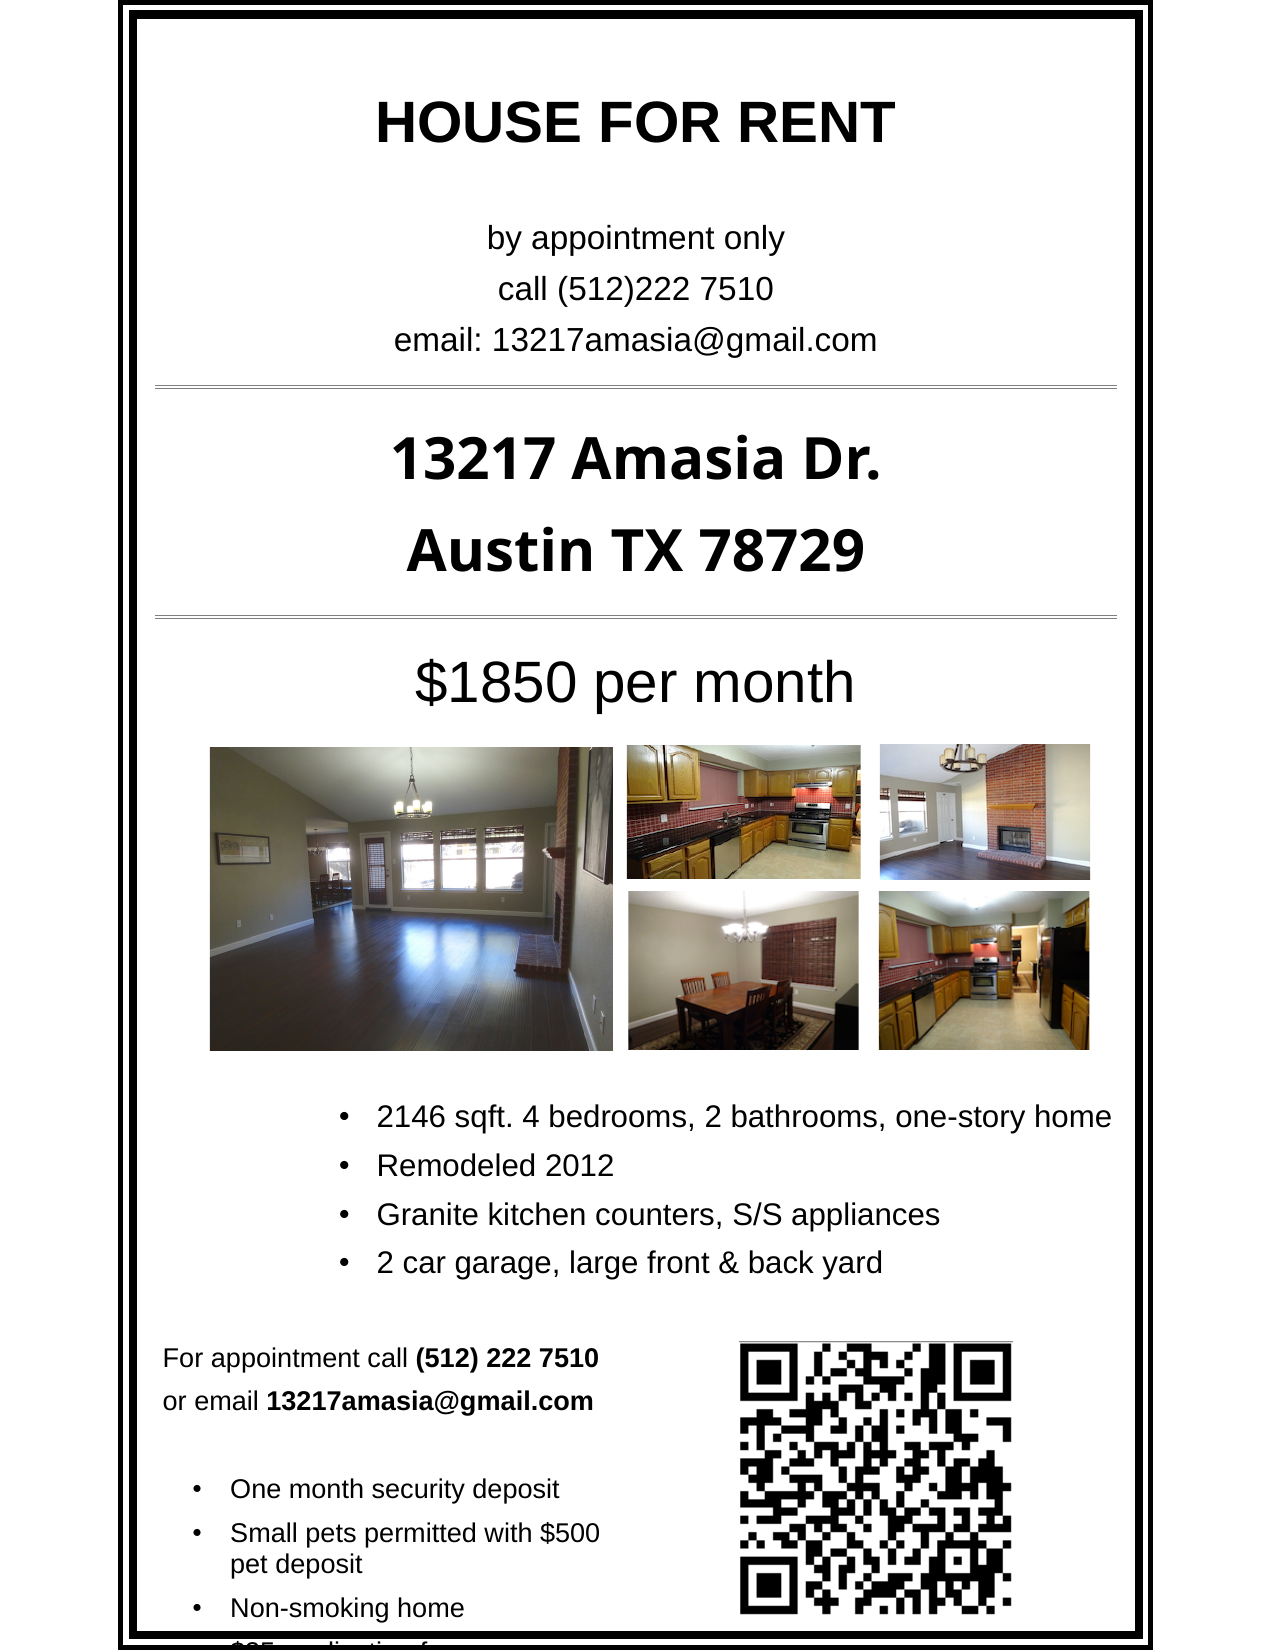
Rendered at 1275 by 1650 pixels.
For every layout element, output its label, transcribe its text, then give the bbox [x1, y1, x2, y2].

list Granite kitchen counters, S/S appliances [339, 1196, 1117, 1232]
picture [209, 747, 613, 1051]
picture [626, 745, 861, 879]
list Remodeled 2012 [339, 1147, 1117, 1183]
picture [739, 1341, 1014, 1617]
text email: 13217amasia@gmail.com [155, 320, 1117, 358]
text $1850 per month [155, 647, 1117, 714]
picture [879, 744, 1091, 880]
picture [878, 891, 1090, 1050]
text Austin TX 78729 [155, 509, 1117, 589]
list 2 car garage, large front & back yard [339, 1244, 1117, 1281]
table_header For appointment call (512) 222 7510 or email 13217amasia@gmail.com One month security deposit Small pets permitted with $500 pet deposit Non-smoking home $35 application fee [155, 1342, 636, 1631]
list 2146 sqft. 4 bedrooms, 2 bathrooms, one-story home [339, 1098, 1117, 1135]
text HOUSE FOR RENT [155, 88, 1117, 155]
table_header Visit http://13217amasia.comxa.com/ for details [636, 1342, 1117, 1631]
text 13217 Amasia Dr. [155, 417, 1117, 497]
table_header Visit http://13217amasia.comxa.com/ for details [636, 1639, 1117, 1645]
text call (512)222 7510 [155, 269, 1117, 308]
picture [628, 891, 859, 1050]
text by appointment only [155, 218, 1117, 257]
